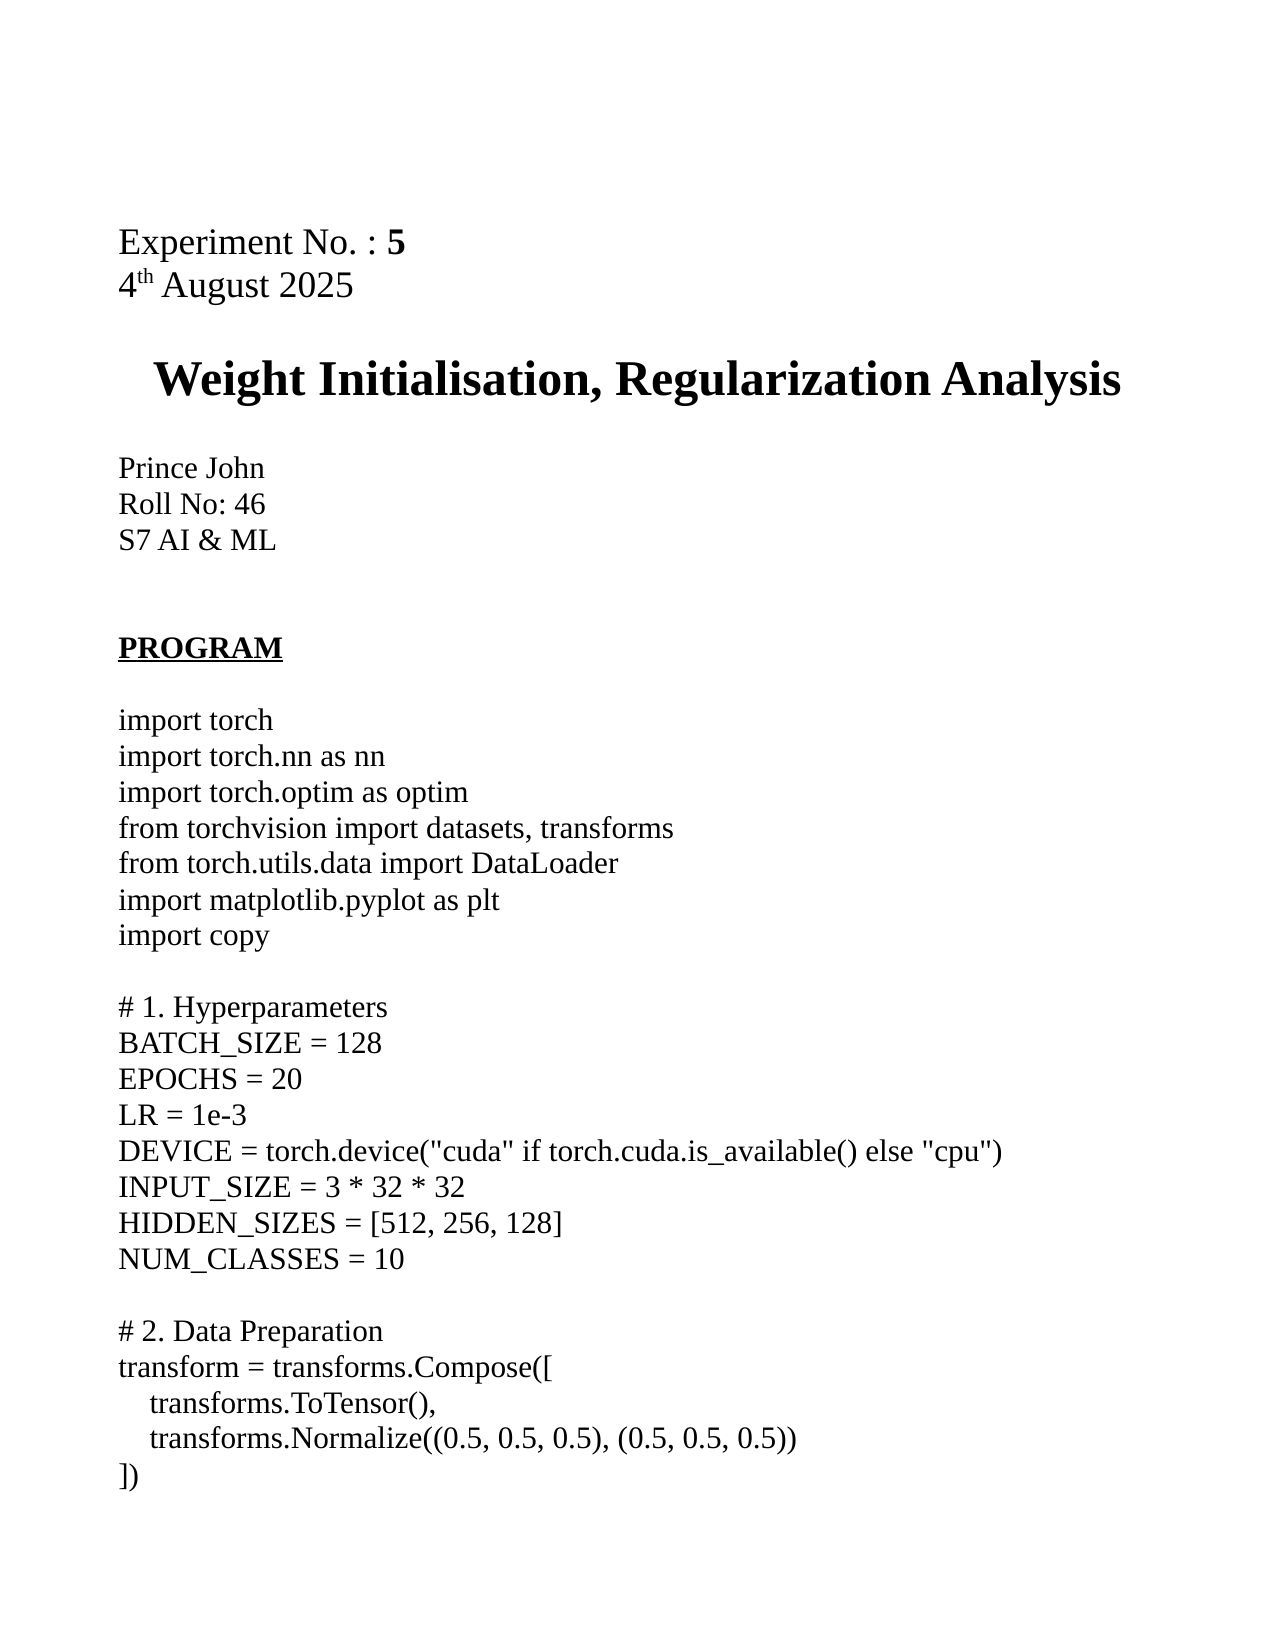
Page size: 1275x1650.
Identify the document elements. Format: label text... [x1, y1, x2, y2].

text ]) [118, 1456, 1157, 1492]
text import torch [118, 701, 1157, 737]
text Weight Initialisation, Regularization Analysis [118, 349, 1157, 406]
text from torch.utils.data import DataLoader [118, 845, 1157, 881]
text import torch.nn as nn [118, 737, 1157, 773]
text from torchvision import datasets, transforms [118, 809, 1157, 845]
text 4th August 2025 [118, 263, 1157, 306]
text import matplotlib.pyplot as plt [118, 881, 1157, 917]
text DEVICE = torch.device("cuda" if torch.cuda.is_available() else "cpu") [118, 1132, 1157, 1168]
text Experiment No. : 5 [118, 219, 1157, 263]
text Roll No: 46 [118, 485, 1157, 521]
text BATCH_SIZE = 128 [118, 1024, 1157, 1060]
text EPOCHS = 20 [118, 1060, 1157, 1096]
text INPUT_SIZE = 3 * 32 * 32 [118, 1168, 1157, 1204]
text S7 AI & ML [118, 521, 1157, 557]
text transform = transforms.Compose([ [118, 1348, 1157, 1384]
text transforms.Normalize((0.5, 0.5, 0.5), (0.5, 0.5, 0.5)) [118, 1420, 1157, 1456]
text import torch.optim as optim [118, 773, 1157, 809]
text PROGRAM [118, 629, 1157, 665]
text import copy [118, 917, 1157, 953]
text # 2. Data Preparation [118, 1312, 1157, 1348]
text # 1. Hyperparameters [118, 988, 1157, 1024]
text LR = 1e-3 [118, 1096, 1157, 1132]
text transforms.ToTensor(), [118, 1384, 1157, 1420]
text Prince John [118, 449, 1157, 485]
text HIDDEN_SIZES = [512, 256, 128] [118, 1204, 1157, 1240]
text NUM_CLASSES = 10 [118, 1240, 1157, 1276]
